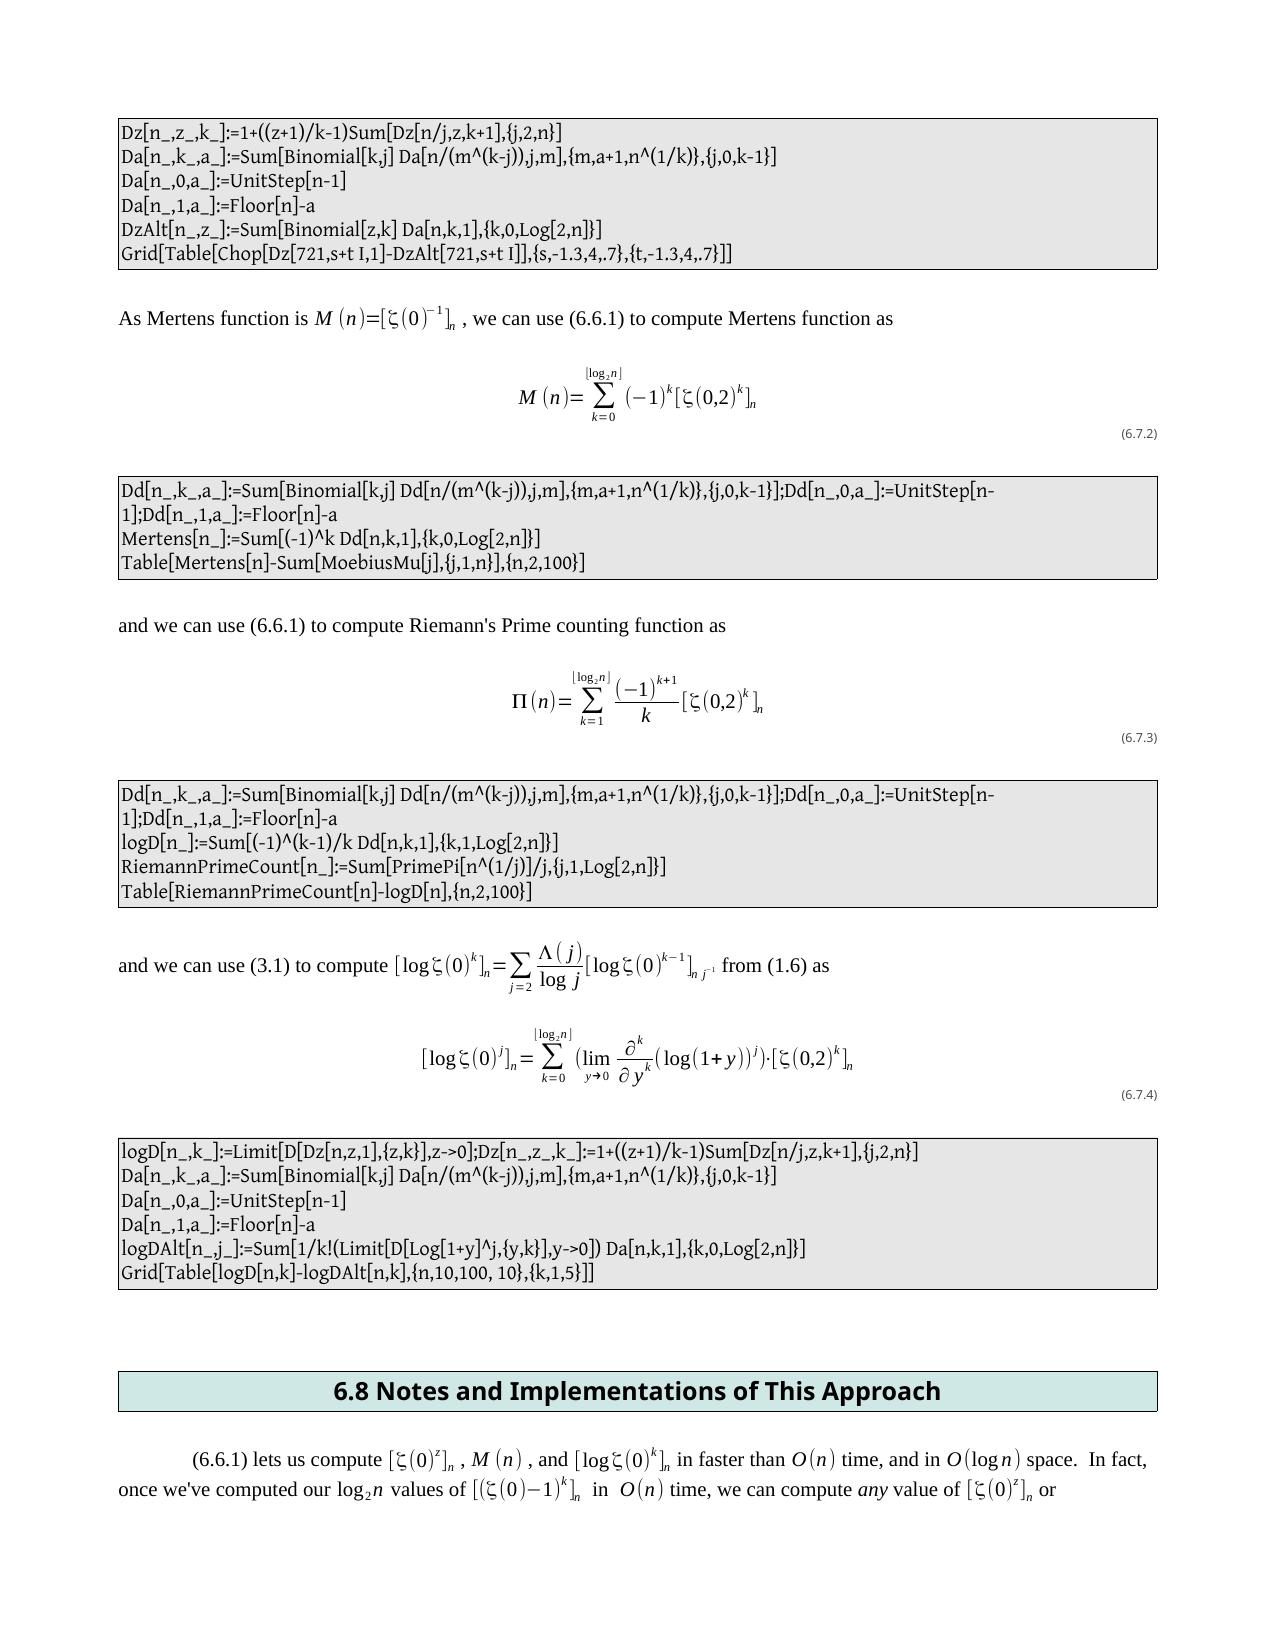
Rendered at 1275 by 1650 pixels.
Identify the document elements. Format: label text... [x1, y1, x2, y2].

text (6.7.2) [118, 425, 1157, 442]
text As Mertens function is, we can use (6.6.1) to compute Mertens function as [118, 303, 1157, 333]
text (6.6.1) lets us compute,, andin faster thantime, and inspace. In fact, once we've computed ourvalues of in time, we can compute any value oforinoperations, via the identities above. [118, 1445, 1157, 1503]
text Da[n_,k_,a_]:=Sum[Binomial[k,j] Da[n/(m^(k-j)),j,m],{m,a+1,n^(1/k)},{j,0,k-1}] [778, 1162, 1157, 1186]
text and we can use (6.6.1) to compute Riemann's Prime counting function as [118, 613, 1157, 637]
text logD[n_]:=Sum[(-1)^(k-1)/k Dd[n,k,1],{k,1,Log[2,n]}] [338, 828, 1157, 853]
text Mertens[n_]:=Sum[(-1)^k Dd[n,k,1],{k,0,Log[2,n]}] [338, 524, 1157, 548]
text Da[n_,0,a_]:=UnitStep[n-1] [119, 166, 1157, 191]
text Dd[n_,k_,a_]:=Sum[Binomial[k,j] Dd[n/(m^(k-j)),j,m],{m,a+1,n^(1/k)},{j,0,k-1}];Dd[n_,0,a_]:=UnitStep[n-1];Dd[n_,1,a_]:=Floor[n]-a [119, 781, 1157, 828]
text Dz[n_,z_,k_]:=1+((z+1)/k-1)Sum[Dz[n/j,z,k+1],{j,2,n}] [119, 119, 1157, 142]
text (6.7.3) [118, 729, 1157, 746]
text (6.7.4) [118, 1086, 1157, 1103]
text Dd[n_,k_,a_]:=Sum[Binomial[k,j] Dd[n/(m^(k-j)),j,m],{m,a+1,n^(1/k)},{j,0,k-1}];Dd[n_,0,a_]:=UnitStep[n-1];Dd[n_,1,a_]:=Floor[n]-a [119, 477, 1157, 524]
text Da[n_,1,a_]:=Floor[n]-a [316, 191, 1157, 215]
text logD[n_,k_]:=Limit[D[Dz[n,z,1],{z,k}],z->0];Dz[n_,z_,k_]:=1+((z+1)/k-1)Sum[Dz[n/j,z,k+1],{j,2,n}] [119, 1139, 1157, 1162]
text Table[Mertens[n]-Sum[MoebiusMu[j],{j,1,n}],{n,2,100}] [119, 548, 1157, 579]
text and we can use (3.1) to computefrom (1.6) as [118, 941, 1157, 994]
text Da[n_,0,a_]:=UnitStep[n-1] [347, 1186, 1157, 1210]
text RiemannPrimeCount[n_]:=Sum[PrimePi[n^(1/j)]/j,{j,1,Log[2,n]}] [559, 853, 1157, 877]
text logDAlt[n_,j_]:=Sum[1/k!(Limit[D[Log[1+y]^j,{y,k}],y->0]) Da[n,k,1],{k,0,Log[2,n]}] [316, 1234, 1157, 1258]
text DzAlt[n_,z_]:=Sum[Binomial[z,k] Da[n,k,1],{k,0,Log[2,n]}] [316, 215, 1157, 239]
text Grid[Table[Chop[Dz[721,s+t I,1]-DzAlt[721,s+t I]],{s,-1.3,4,.7},{t,-1.3,4,.7}]] [119, 239, 1157, 269]
text Grid[Table[logD[n,k]-logDAlt[n,k],{n,10,100, 10},{k,1,5}]] [119, 1258, 1157, 1289]
text Da[n_,1,a_]:=Floor[n]-a [316, 1210, 1157, 1234]
title 6.8 Notes and Implementations of This Approach [119, 1372, 1157, 1411]
text Da[n_,k_,a_]:=Sum[Binomial[k,j] Da[n/(m^(k-j)),j,m],{m,a+1,n^(1/k)},{j,0,k-1}] [563, 142, 1157, 166]
text Table[RiemannPrimeCount[n]-logD[n],{n,2,100}] [119, 877, 1157, 907]
